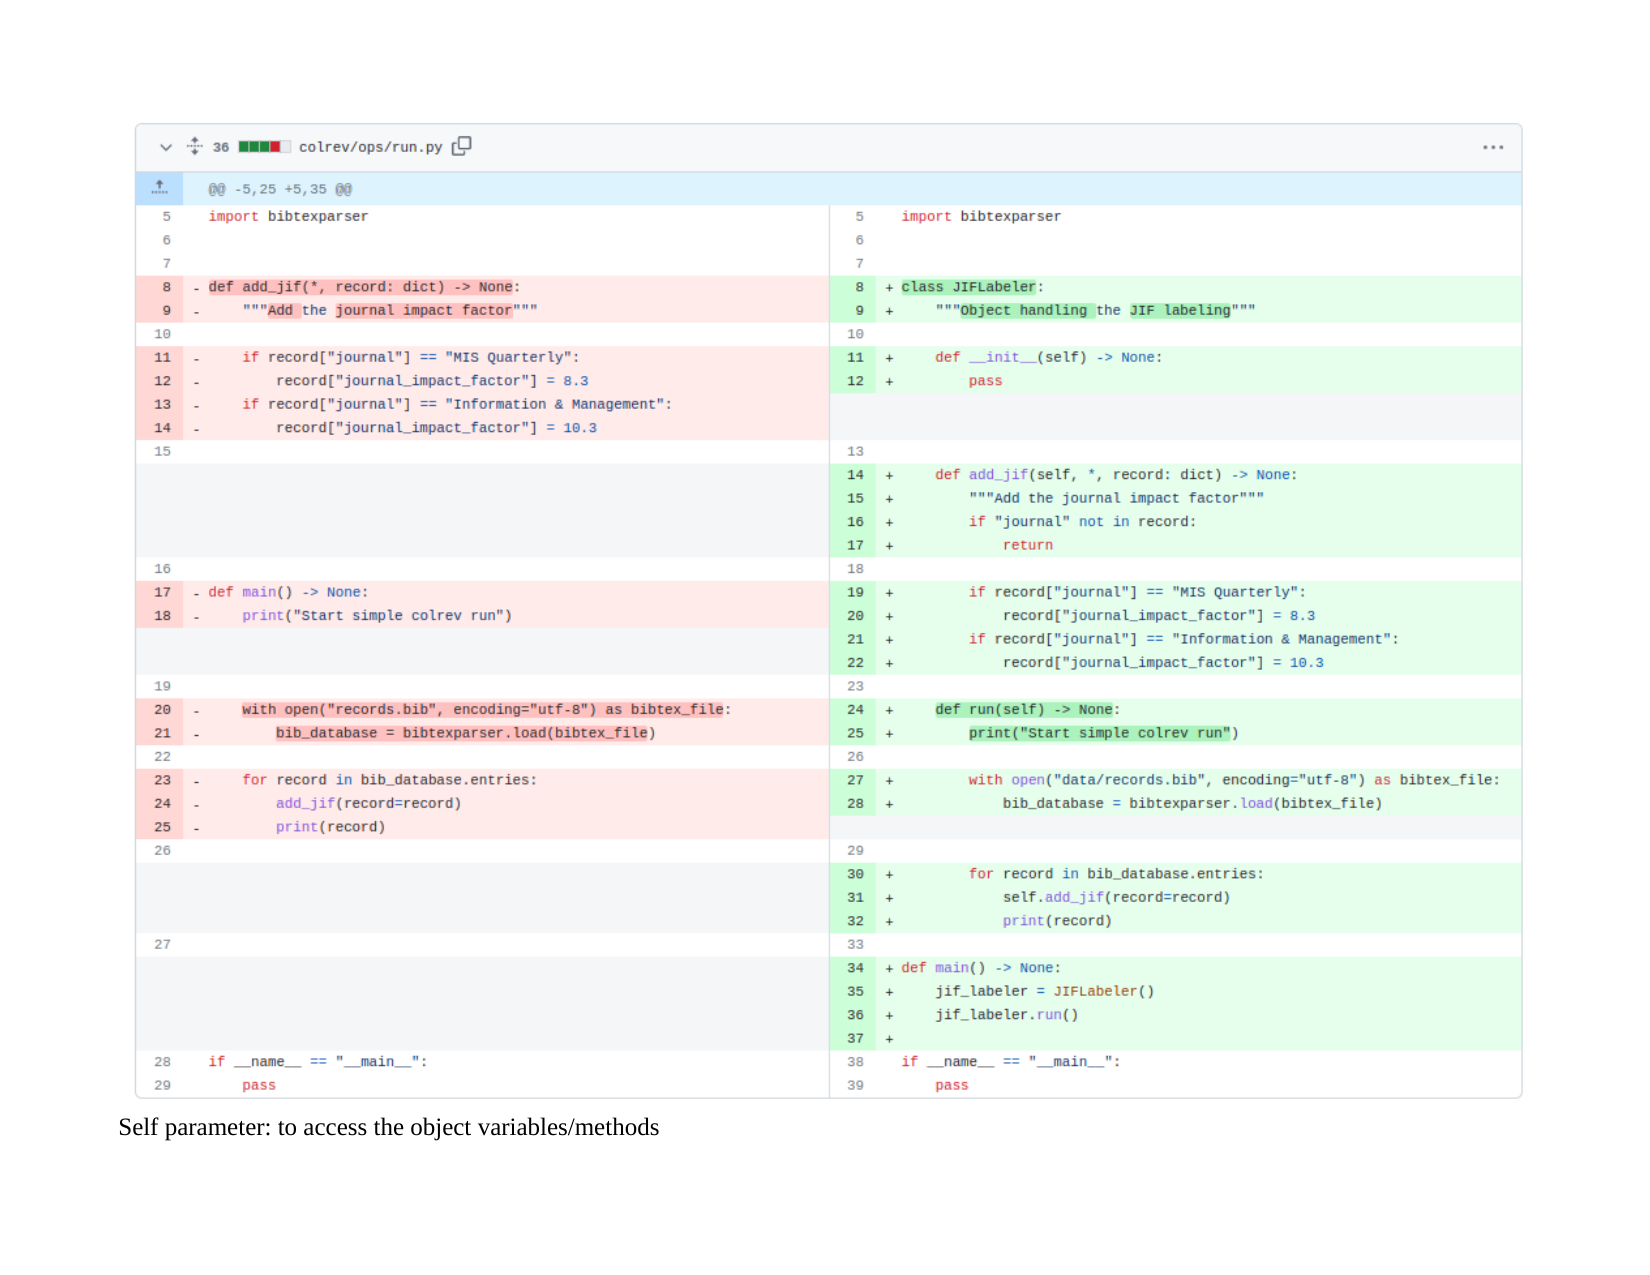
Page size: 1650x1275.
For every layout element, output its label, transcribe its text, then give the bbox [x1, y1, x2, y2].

text Self parameter: to access the object variables/methods [118, 1112, 1532, 1141]
picture [118, 118, 1532, 1112]
